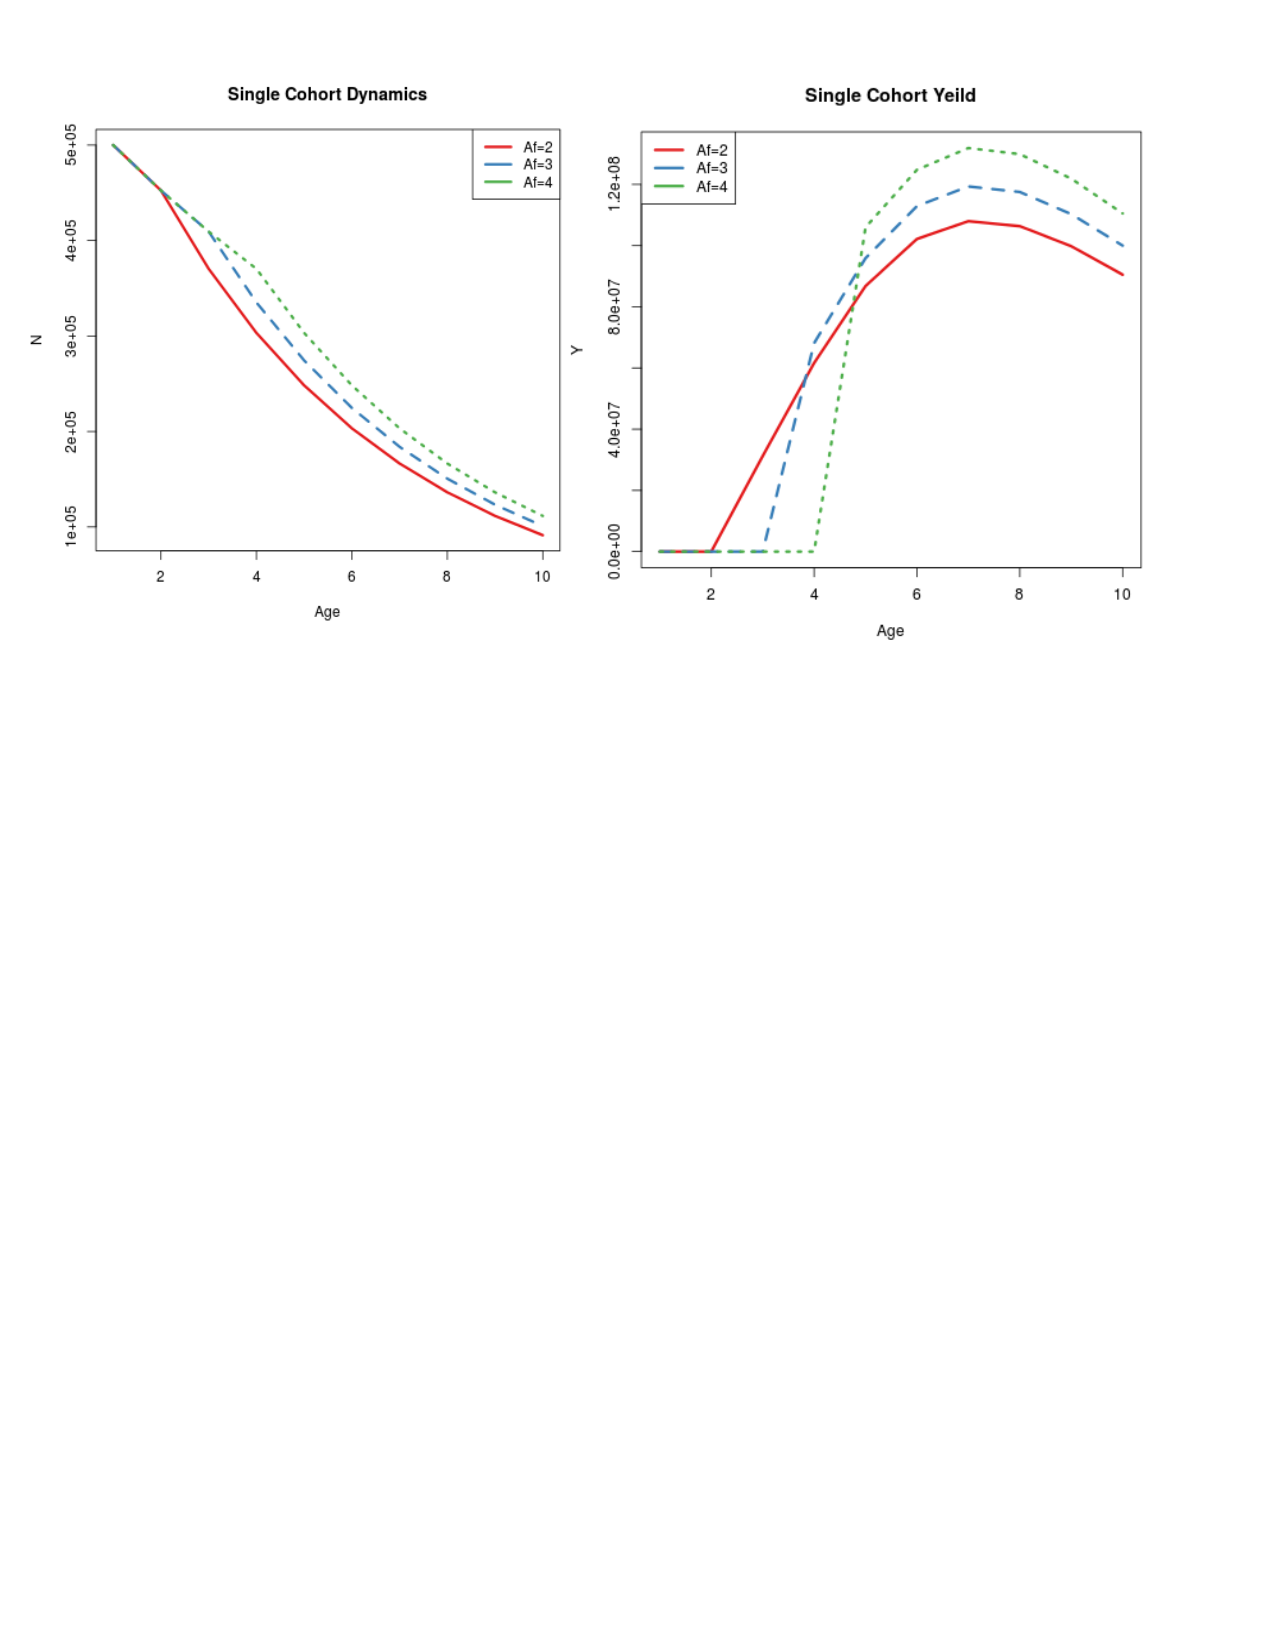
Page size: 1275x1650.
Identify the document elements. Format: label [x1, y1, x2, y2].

picture [26, 59, 1180, 660]
